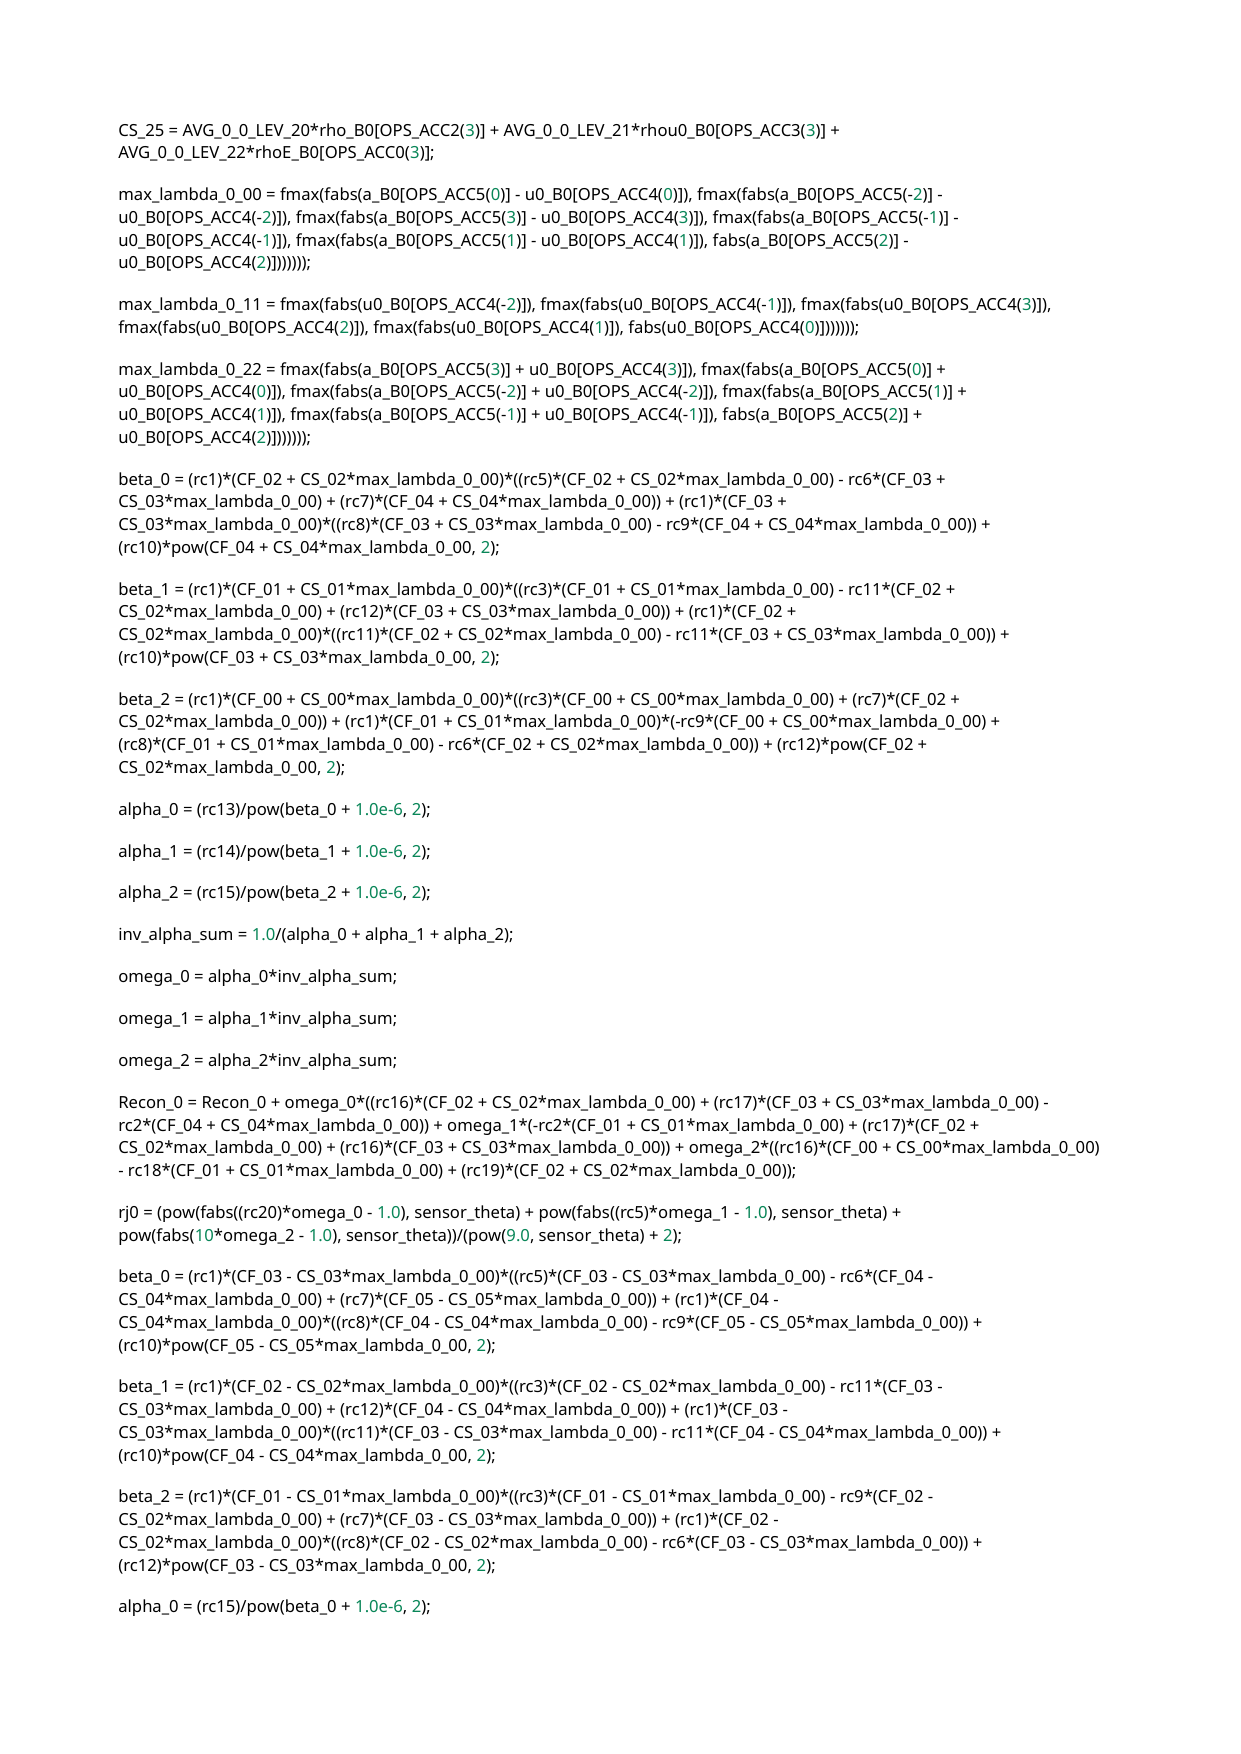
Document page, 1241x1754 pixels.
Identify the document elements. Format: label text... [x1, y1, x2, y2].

text CS_02*max_lambda_0_00)*((rc11)*(CF_02 + CS_02*max_lambda_0_00) - rc11*(CF_03 + CS_03*max_lambda_0_00)) + [118, 623, 1122, 645]
text u0_B0[OPS_ACC4(0)]), fmax(fabs(a_B0[OPS_ACC5(-2)] + u0_B0[OPS_ACC4(-2)]), fmax(fabs(a_B0[OPS_ACC5(1)] + [118, 380, 1122, 403]
text AVG_0_0_LEV_22*rhoE_B0[OPS_ACC0(3)]; [118, 141, 1122, 163]
text alpha_1 = (rc14)/pow(beta_1 + 1.0e-6, 2); [118, 839, 1122, 862]
text alpha_2 = (rc15)/pow(beta_2 + 1.0e-6, 2); [118, 881, 1122, 904]
text omega_2 = alpha_2*inv_alpha_sum; [118, 1048, 1122, 1071]
text (rc10)*pow(CF_05 - CS_05*max_lambda_0_00, 2); [118, 1333, 1122, 1356]
text CS_03*max_lambda_0_00) + (rc7)*(CF_04 + CS_04*max_lambda_0_00)) + (rc1)*(CF_03 + [118, 490, 1122, 513]
text rj0 = (pow(fabs((rc20)*omega_0 - 1.0), sensor_theta) + pow(fabs((rc5)*omega_1 - 1.0), sensor_theta) + [118, 1200, 1122, 1223]
text alpha_0 = (rc13)/pow(beta_0 + 1.0e-6, 2); [118, 797, 1122, 820]
text u0_B0[OPS_ACC4(2)])))))); [118, 251, 1122, 273]
text CS_04*max_lambda_0_00)*((rc8)*(CF_04 - CS_04*max_lambda_0_00) - rc9*(CF_05 - CS_05*max_lambda_0_00)) + [118, 1310, 1122, 1333]
text inv_alpha_sum = 1.0/(alpha_0 + alpha_1 + alpha_2); [118, 923, 1122, 946]
text u0_B0[OPS_ACC4(2)])))))); [118, 425, 1122, 448]
text beta_2 = (rc1)*(CF_01 - CS_01*max_lambda_0_00)*((rc3)*(CF_01 - CS_01*max_lambda_0_00) - rc9*(CF_02 - [118, 1485, 1122, 1508]
text - rc18*(CF_01 + CS_01*max_lambda_0_00) + (rc19)*(CF_02 + CS_02*max_lambda_0_00)); [118, 1158, 1122, 1181]
text beta_0 = (rc1)*(CF_03 - CS_03*max_lambda_0_00)*((rc5)*(CF_03 - CS_03*max_lambda_0_00) - rc6*(CF_04 - [118, 1265, 1122, 1288]
text pow(fabs(10*omega_2 - 1.0), sensor_theta))/(pow(9.0, sensor_theta) + 2); [118, 1223, 1122, 1246]
text (rc12)*pow(CF_03 - CS_03*max_lambda_0_00, 2); [118, 1553, 1122, 1576]
text fmax(fabs(u0_B0[OPS_ACC4(2)]), fmax(fabs(u0_B0[OPS_ACC4(1)]), fabs(u0_B0[OPS_ACC4(0)])))))); [118, 315, 1122, 338]
text CS_04*max_lambda_0_00) + (rc7)*(CF_05 - CS_05*max_lambda_0_00)) + (rc1)*(CF_04 - [118, 1288, 1122, 1310]
text beta_0 = (rc1)*(CF_02 + CS_02*max_lambda_0_00)*((rc5)*(CF_02 + CS_02*max_lambda_0_00) - rc6*(CF_03 + [118, 467, 1122, 490]
text CS_02*max_lambda_0_00)) + (rc1)*(CF_01 + CS_01*max_lambda_0_00)*(-rc9*(CF_00 + CS_00*max_lambda_0_00) + [118, 710, 1122, 733]
text u0_B0[OPS_ACC4(-2)]), fmax(fabs(a_B0[OPS_ACC5(3)] - u0_B0[OPS_ACC4(3)]), fmax(fabs(a_B0[OPS_ACC5(-1)] - [118, 205, 1122, 228]
text max_lambda_0_11 = fmax(fabs(u0_B0[OPS_ACC4(-2)]), fmax(fabs(u0_B0[OPS_ACC4(-1)]), fmax(fabs(u0_B0[OPS_ACC4(3)]), [118, 293, 1122, 315]
text CS_02*max_lambda_0_00, 2); [118, 755, 1122, 778]
text CS_02*max_lambda_0_00)*((rc8)*(CF_02 - CS_02*max_lambda_0_00) - rc6*(CF_03 - CS_03*max_lambda_0_00)) + [118, 1530, 1122, 1553]
text CS_25 = AVG_0_0_LEV_20*rho_B0[OPS_ACC2(3)] + AVG_0_0_LEV_21*rhou0_B0[OPS_ACC3(3)] + [118, 118, 1122, 141]
text u0_B0[OPS_ACC4(-1)]), fmax(fabs(a_B0[OPS_ACC5(1)] - u0_B0[OPS_ACC4(1)]), fabs(a_B0[OPS_ACC5(2)] - [118, 228, 1122, 251]
text CS_02*max_lambda_0_00) + (rc12)*(CF_03 + CS_03*max_lambda_0_00)) + (rc1)*(CF_02 + [118, 600, 1122, 623]
text CS_03*max_lambda_0_00)*((rc8)*(CF_03 + CS_03*max_lambda_0_00) - rc9*(CF_04 + CS_04*max_lambda_0_00)) + [118, 513, 1122, 535]
text alpha_0 = (rc15)/pow(beta_0 + 1.0e-6, 2); [118, 1595, 1122, 1618]
text (rc8)*(CF_01 + CS_01*max_lambda_0_00) - rc6*(CF_02 + CS_02*max_lambda_0_00)) + (rc12)*pow(CF_02 + [118, 733, 1122, 755]
text (rc10)*pow(CF_04 + CS_04*max_lambda_0_00, 2); [118, 535, 1122, 558]
text max_lambda_0_00 = fmax(fabs(a_B0[OPS_ACC5(0)] - u0_B0[OPS_ACC4(0)]), fmax(fabs(a_B0[OPS_ACC5(-2)] - [118, 183, 1122, 205]
text u0_B0[OPS_ACC4(1)]), fmax(fabs(a_B0[OPS_ACC5(-1)] + u0_B0[OPS_ACC4(-1)]), fabs(a_B0[OPS_ACC5(2)] + [118, 403, 1122, 425]
text (rc10)*pow(CF_04 - CS_04*max_lambda_0_00, 2); [118, 1443, 1122, 1466]
text omega_1 = alpha_1*inv_alpha_sum; [118, 1007, 1122, 1029]
text rc2*(CF_04 + CS_04*max_lambda_0_00)) + omega_1*(-rc2*(CF_01 + CS_01*max_lambda_0_00) + (rc17)*(CF_02 + [118, 1113, 1122, 1136]
text max_lambda_0_22 = fmax(fabs(a_B0[OPS_ACC5(3)] + u0_B0[OPS_ACC4(3)]), fmax(fabs(a_B0[OPS_ACC5(0)] + [118, 357, 1122, 380]
text CS_02*max_lambda_0_00) + (rc16)*(CF_03 + CS_03*max_lambda_0_00)) + omega_2*((rc16)*(CF_00 + CS_00*max_lambda_0_00) [118, 1136, 1122, 1158]
text CS_03*max_lambda_0_00) + (rc12)*(CF_04 - CS_04*max_lambda_0_00)) + (rc1)*(CF_03 - [118, 1398, 1122, 1420]
text CS_03*max_lambda_0_00)*((rc11)*(CF_03 - CS_03*max_lambda_0_00) - rc11*(CF_04 - CS_04*max_lambda_0_00)) + [118, 1420, 1122, 1443]
text omega_0 = alpha_0*inv_alpha_sum; [118, 965, 1122, 987]
text CS_02*max_lambda_0_00) + (rc7)*(CF_03 - CS_03*max_lambda_0_00)) + (rc1)*(CF_02 - [118, 1508, 1122, 1530]
text beta_1 = (rc1)*(CF_02 - CS_02*max_lambda_0_00)*((rc3)*(CF_02 - CS_02*max_lambda_0_00) - rc11*(CF_03 - [118, 1375, 1122, 1398]
text beta_2 = (rc1)*(CF_00 + CS_00*max_lambda_0_00)*((rc3)*(CF_00 + CS_00*max_lambda_0_00) + (rc7)*(CF_02 + [118, 687, 1122, 710]
text (rc10)*pow(CF_03 + CS_03*max_lambda_0_00, 2); [118, 645, 1122, 668]
text beta_1 = (rc1)*(CF_01 + CS_01*max_lambda_0_00)*((rc3)*(CF_01 + CS_01*max_lambda_0_00) - rc11*(CF_02 + [118, 577, 1122, 600]
text Recon_0 = Recon_0 + omega_0*((rc16)*(CF_02 + CS_02*max_lambda_0_00) + (rc17)*(CF_03 + CS_03*max_lambda_0_00) - [118, 1090, 1122, 1113]
